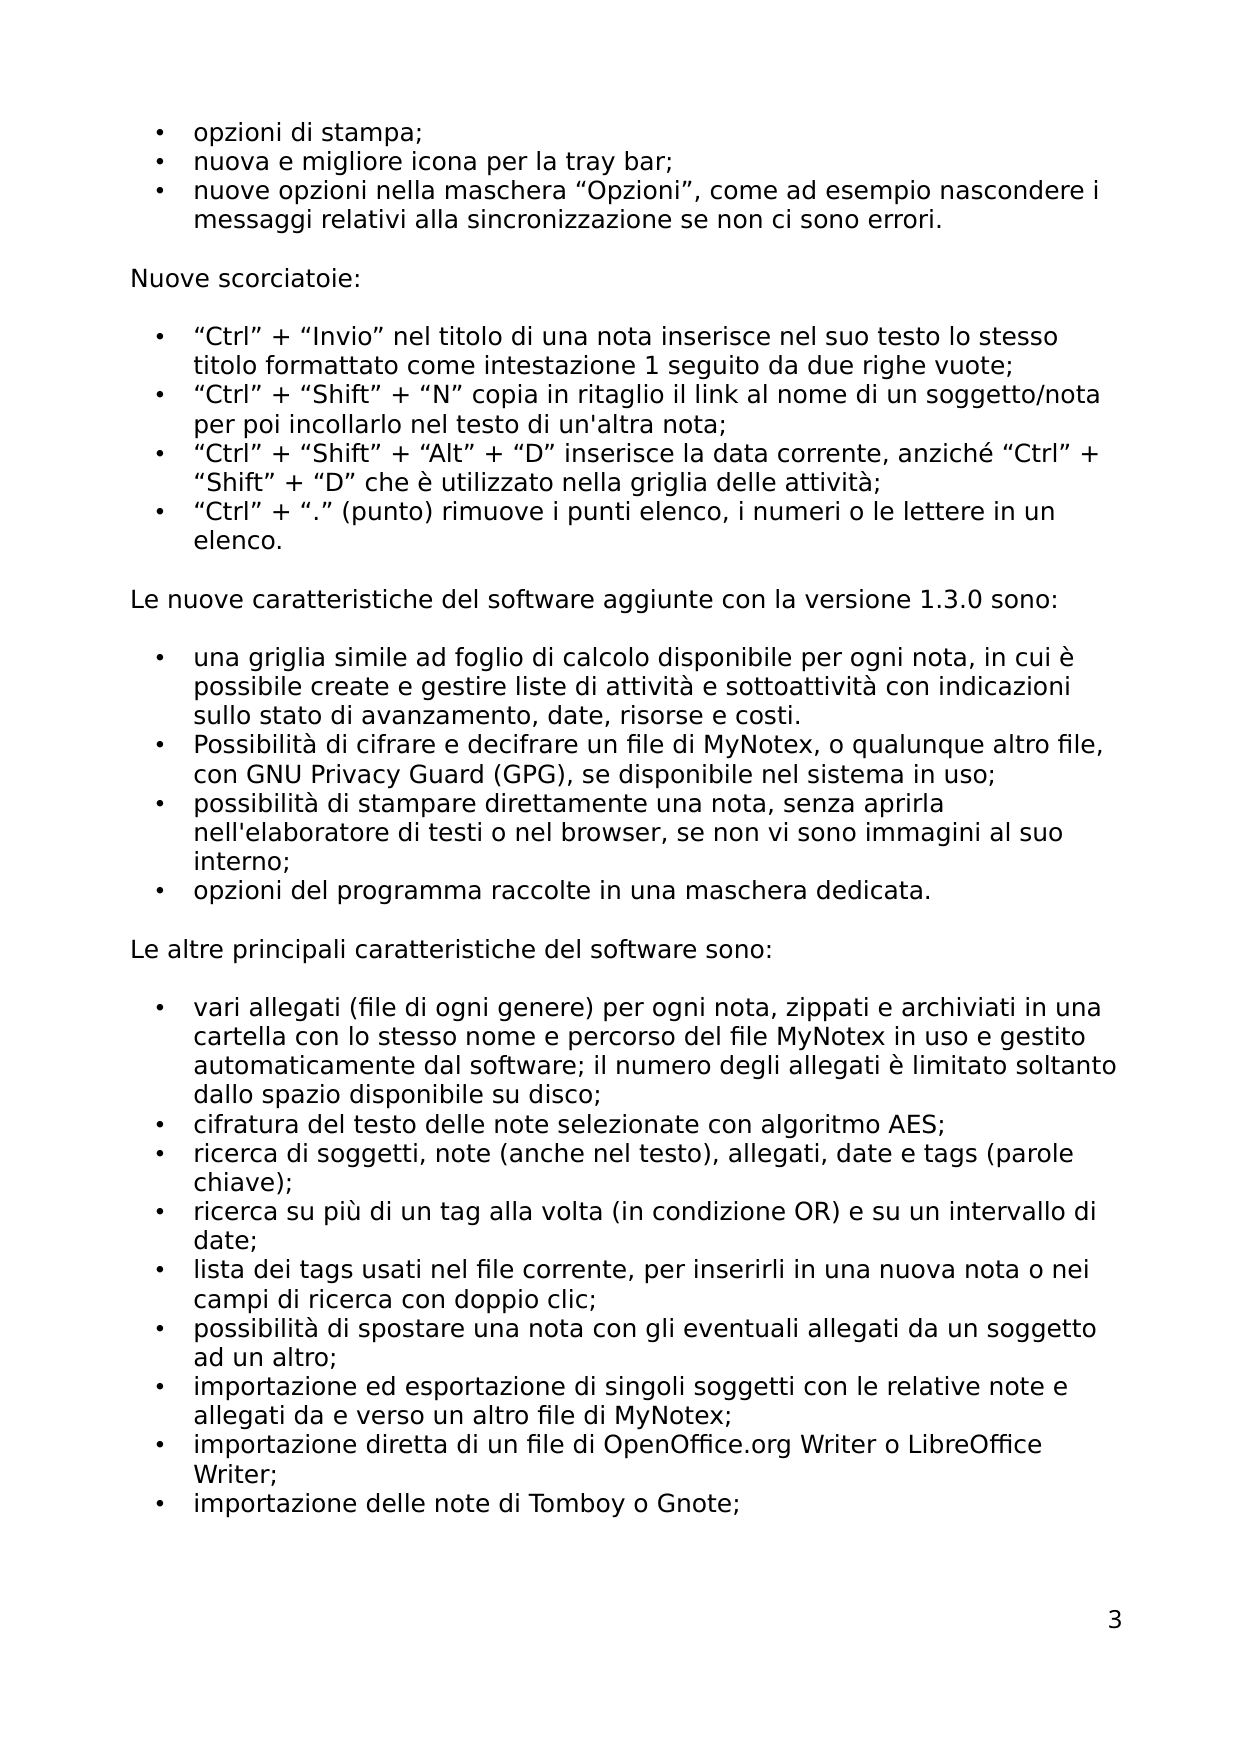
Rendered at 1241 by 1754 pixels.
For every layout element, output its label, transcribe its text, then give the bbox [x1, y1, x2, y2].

list “Ctrl” + “Invio” nel titolo di una nota inserisce nel suo testo lo stesso titolo formattato come intestazione 1 seguito da due righe vuote; [156, 322, 1122, 381]
list lista dei tags usati nel file corrente, per inserirli in una nuova nota o nei campi di ricerca con doppio clic; [156, 1256, 1122, 1314]
text Le altre principali caratteristiche del software sono: [118, 935, 1122, 964]
list nuova e migliore icona per la tray bar; [156, 147, 1122, 176]
list “Ctrl” + “.” (punto) rimuove i punti elenco, i numeri o le lettere in un elenco. [156, 497, 1122, 556]
list “Ctrl” + “Shift” + “N” copia in ritaglio il link al nome di un soggetto/nota per poi incollarlo nel testo di un'altra nota; [156, 381, 1122, 439]
list ricerca di soggetti, note (anche nel testo), allegati, date e tags (parole chiave); [156, 1139, 1122, 1197]
list possibilità di spostare una nota con gli eventuali allegati da un soggetto ad un altro; [156, 1314, 1122, 1372]
list opzioni del programma raccolte in una maschera dedicata. [156, 876, 1122, 906]
list importazione ed esportazione di singoli soggetti con le relative note e allegati da e verso un altro file di MyNotex; [156, 1372, 1122, 1431]
list vari allegati (file di ogni genere) per ogni nota, zippati e archiviati in una cartella con lo stesso nome e percorso del file MyNotex in uso e gestito automaticamente dal software; il numero degli allegati è limitato soltanto dallo spazio disponibile su disco; [156, 993, 1122, 1110]
list Possibilità di cifrare e decifrare un file di MyNotex, o qualunque altro file, con GNU Privacy Guard (GPG), se disponibile nel sistema in uso; [156, 731, 1122, 789]
text Nuove scorciatoie: [118, 264, 1122, 293]
list importazione diretta di un file di OpenOffice.org Writer o LibreOffice Writer; [156, 1431, 1122, 1489]
list nuove opzioni nella maschera “Opzioni”, come ad esempio nascondere i messaggi relativi alla sincronizzazione se non ci sono errori. [156, 176, 1122, 235]
list ricerca su più di un tag alla volta (in condizione OR) e su un intervallo di date; [156, 1197, 1122, 1256]
text Le nuove caratteristiche del software aggiunte con la versione 1.3.0 sono: [118, 585, 1122, 614]
list “Ctrl” + “Shift” + “Alt” + “D” inserisce la data corrente, anziché “Ctrl” + “Shift” + “D” che è utilizzato nella griglia delle attività; [156, 439, 1122, 497]
list una griglia simile ad foglio di calcolo disponibile per ogni nota, in cui è possibile create e gestire liste di attività e sottoattività con indicazioni sullo stato di avanzamento, date, risorse e costi. [156, 643, 1122, 731]
list possibilità di stampare direttamente una nota, senza aprirla nell'elaboratore di testi o nel browser, se non vi sono immagini al suo interno; [156, 789, 1122, 876]
list opzioni di stampa; [156, 118, 1122, 147]
list importazione delle note di Tomboy o Gnote; [156, 1489, 1122, 1518]
list cifratura del testo delle note selezionate con algoritmo AES; [156, 1110, 1122, 1139]
